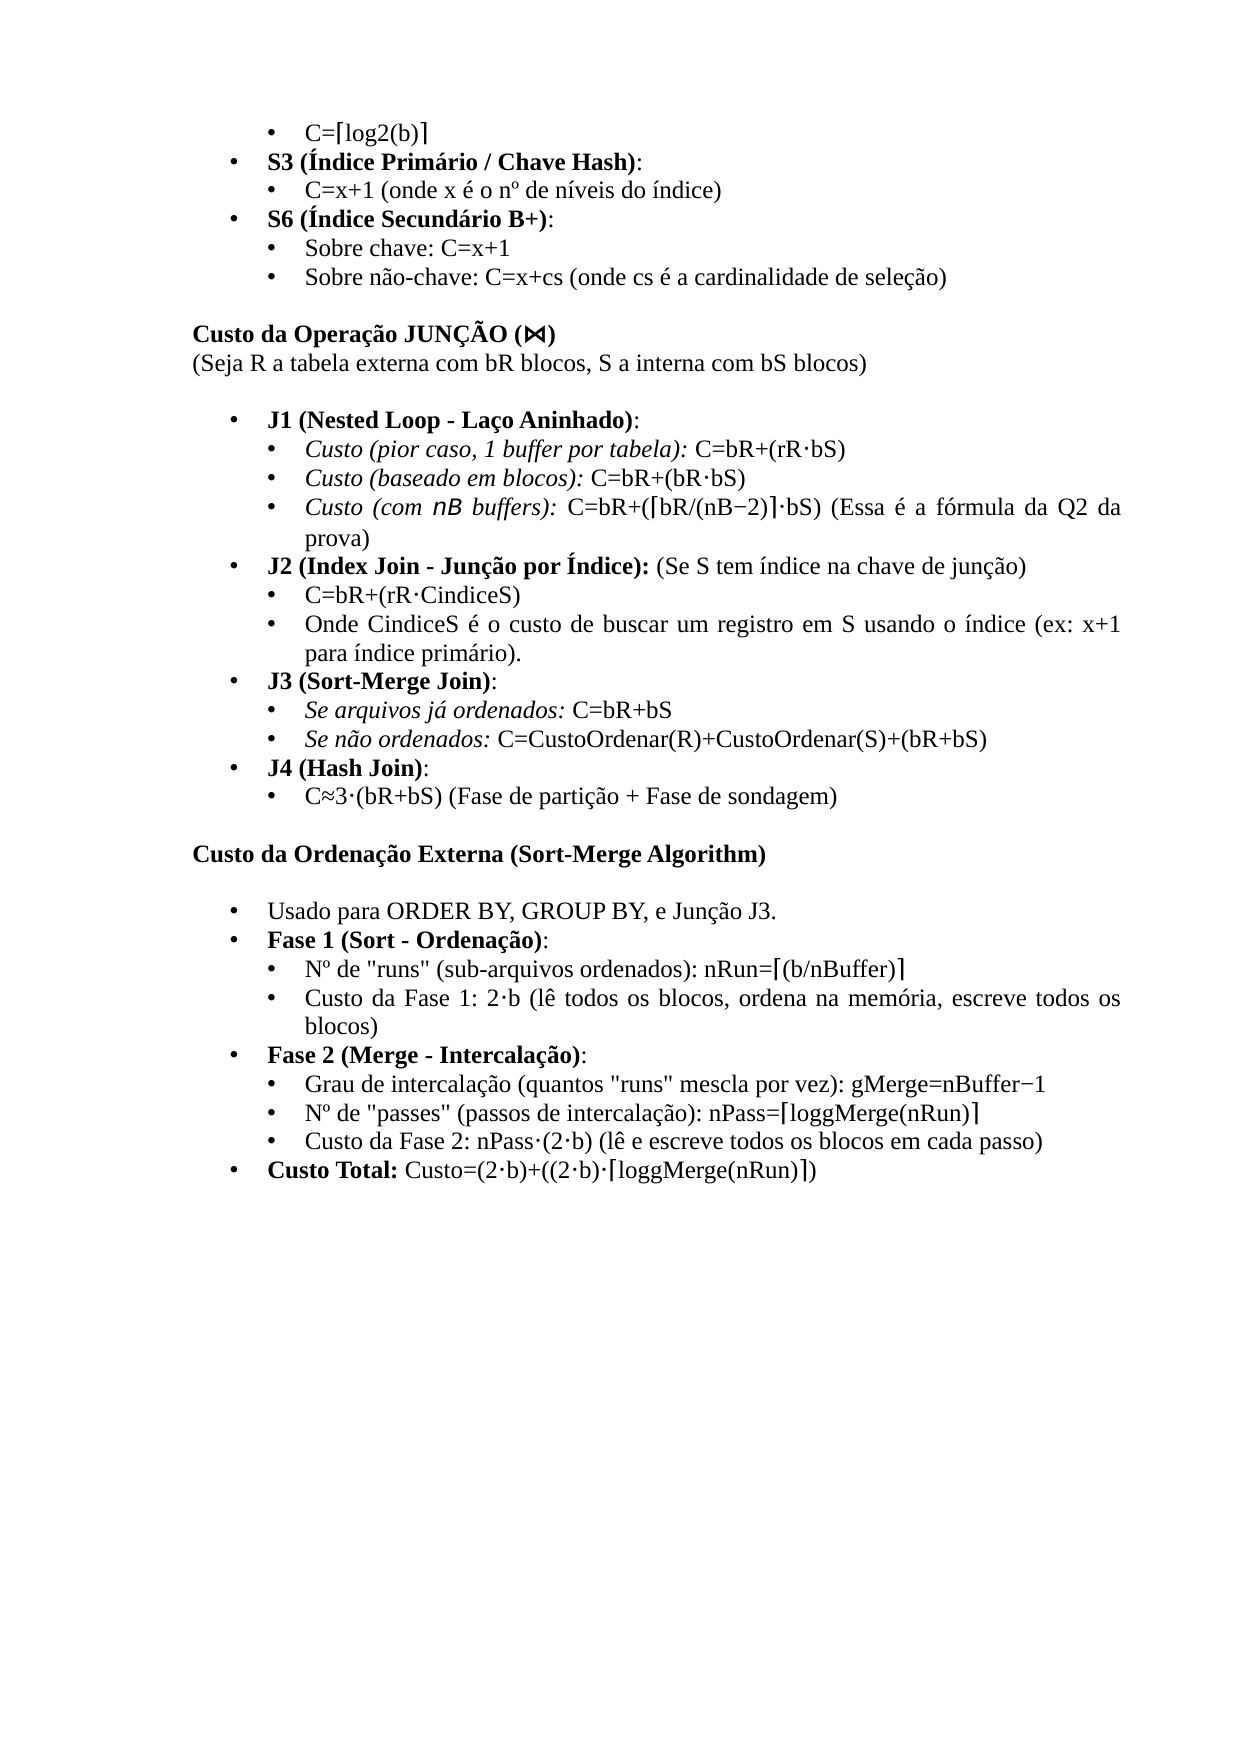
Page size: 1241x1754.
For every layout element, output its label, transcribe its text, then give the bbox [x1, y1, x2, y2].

list Sobre não-chave: C=x+cs (onde cs é a cardinalidade de seleção) [267, 262, 1122, 291]
list Custo da Fase 1: 2⋅b (lê todos os blocos, ordena na memória, escreve todos os blocos) [267, 983, 1122, 1040]
list J1 (Nested Loop - Laço Aninhado): [229, 406, 1122, 434]
list S6 (Índice Secundário B+): [229, 204, 1122, 233]
text Custo da Operação JUNÇÃO (⋈) [192, 319, 1122, 348]
list C≈3⋅(bR​+bS​) (Fase de partição + Fase de sondagem) [267, 781, 1122, 810]
list Usado para ORDER BY, GROUP BY, e Junção J3. [229, 896, 1122, 925]
list Custo (com nB buffers): C=bR​+(⌈bR​/(nB​−2)⌉⋅bS​) (Essa é a fórmula da Q2 da prova) [267, 492, 1122, 551]
text (Seja R a tabela externa com bR​ blocos, S a interna com bS​ blocos) [192, 348, 1122, 377]
list Nº de "runs" (sub-arquivos ordenados): nRun​=⌈(b/nBuffer​)⌉ [267, 954, 1122, 983]
list J3 (Sort-Merge Join): [229, 666, 1122, 695]
list Onde CindiceS​ é o custo de buscar um registro em S usando o índice (ex: x+1 para índice primário). [267, 609, 1122, 666]
list C=x+1 (onde x é o nº de níveis do índice) [267, 176, 1122, 204]
list S3 (Índice Primário / Chave Hash): [229, 147, 1122, 176]
list Nº de "passes" (passos de intercalação): nPass​=⌈loggMerge​(nRun​)⌉ [267, 1098, 1122, 1126]
list C=bR​+(rR​⋅CindiceS​) [267, 580, 1122, 609]
list Sobre chave: C=x+1 [267, 233, 1122, 262]
text Custo da Ordenação Externa (Sort-Merge Algorithm) [192, 839, 1122, 868]
list Custo (pior caso, 1 buffer por tabela): C=bR​+(rR​⋅bS​) [267, 434, 1122, 463]
list Custo (baseado em blocos): C=bR​+(bR​⋅bS​) [267, 463, 1122, 492]
list Se não ordenados: C=CustoOrdenar(R)​+CustoOrdenar(S)​+(bR​+bS​) [267, 724, 1122, 753]
list Se arquivos já ordenados: C=bR​+bS​ [267, 695, 1122, 724]
list J2 (Index Join - Junção por Índice): (Se S tem índice na chave de junção) [229, 551, 1122, 580]
list Fase 1 (Sort - Ordenação): [229, 925, 1122, 954]
list J4 (Hash Join): [229, 753, 1122, 781]
list C=⌈log2​(b)⌉ [267, 118, 1122, 147]
list Custo da Fase 2: nPass​⋅(2⋅b) (lê e escreve todos os blocos em cada passo) [267, 1126, 1122, 1155]
list Custo Total: Custo=(2⋅b)+((2⋅b)⋅⌈loggMerge​(nRun​)⌉) [229, 1155, 1122, 1184]
list Grau de intercalação (quantos "runs" mescla por vez): gMerge​=nBuffer​−1 [267, 1069, 1122, 1098]
list Fase 2 (Merge - Intercalação): [229, 1040, 1122, 1069]
